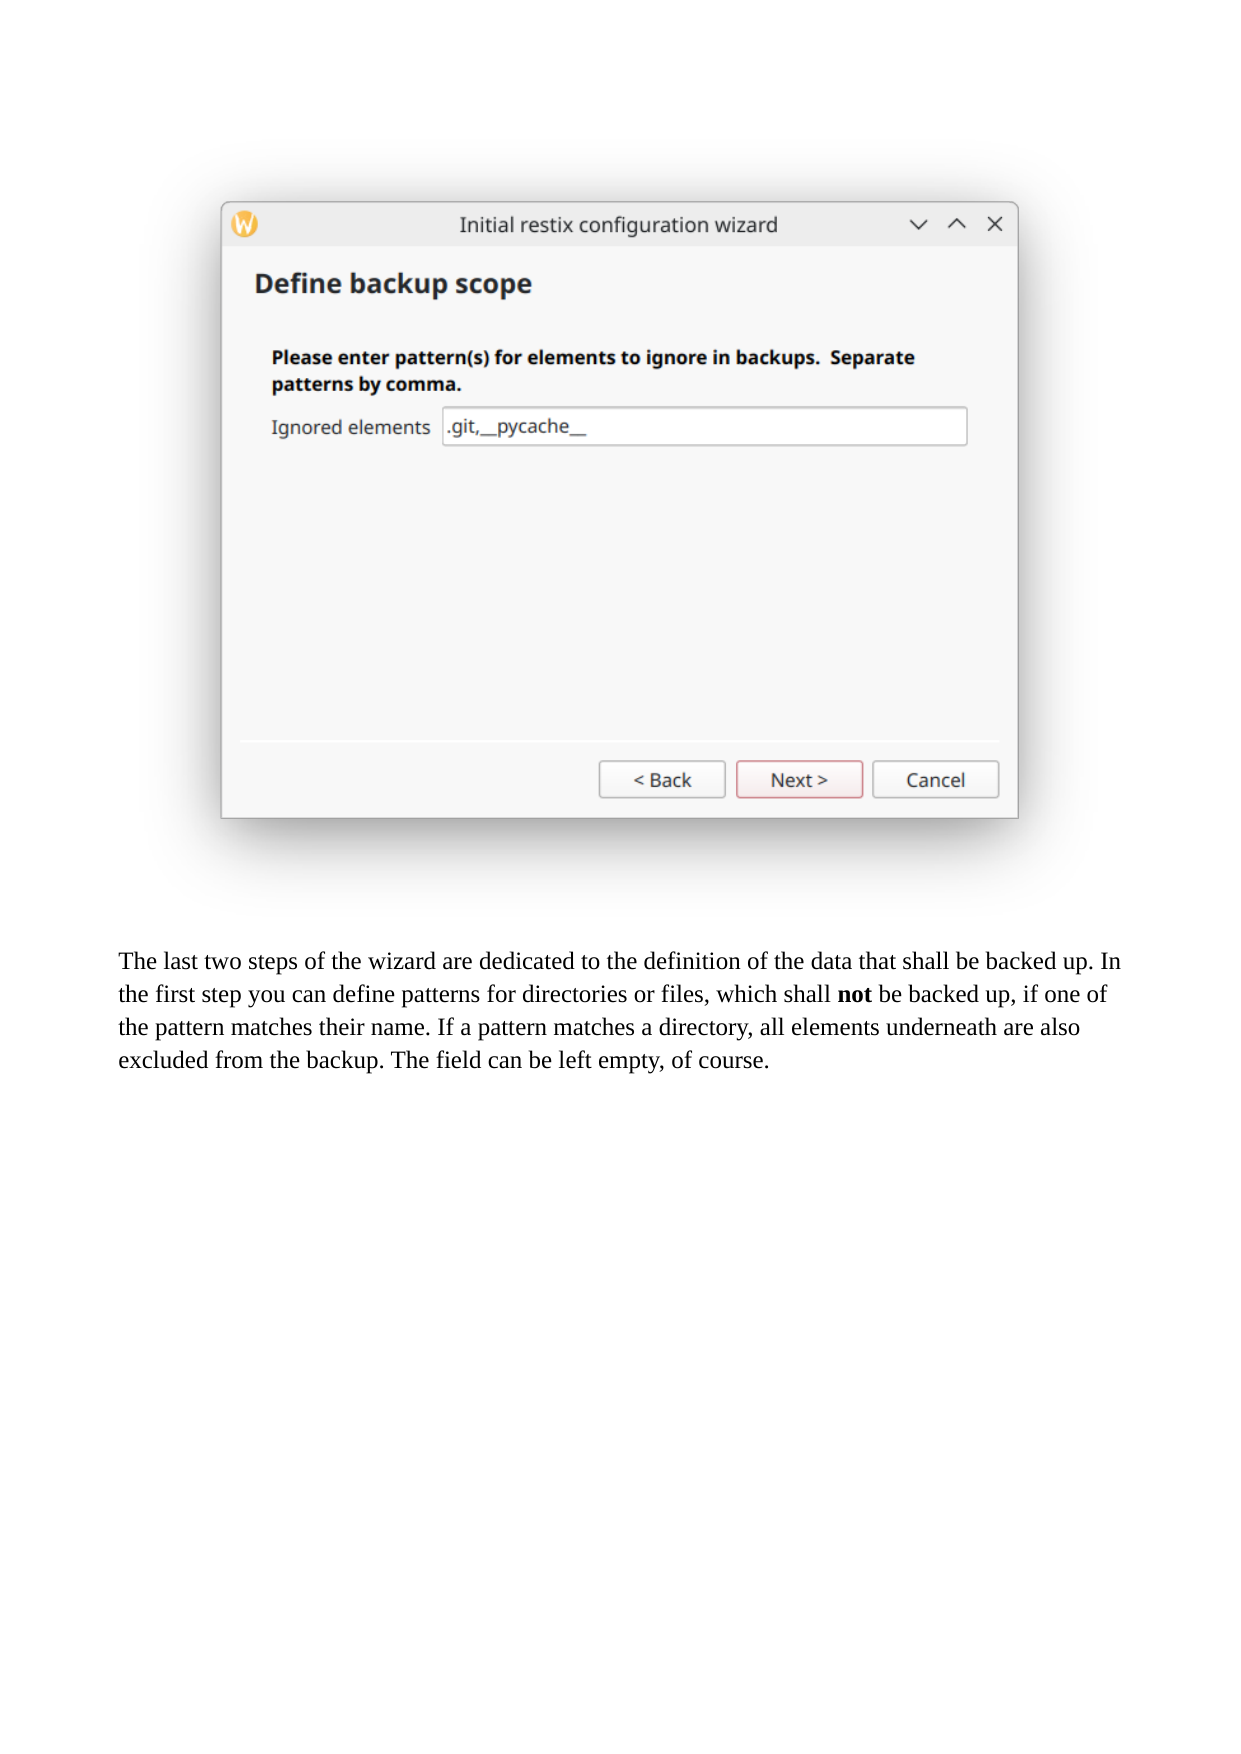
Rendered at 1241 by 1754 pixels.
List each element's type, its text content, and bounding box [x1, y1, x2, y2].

text The last two steps of the wizard are dedicated to the definition of the data that shall be backed up. In the first step you can define patterns for directories or files, which shall not be backed up, if one of the pattern matches their name. If a pattern matches a directory, all elements underneath are also excluded from the backup. The field can be left empty, of course. [118, 942, 1122, 1074]
picture [118, 118, 1123, 942]
